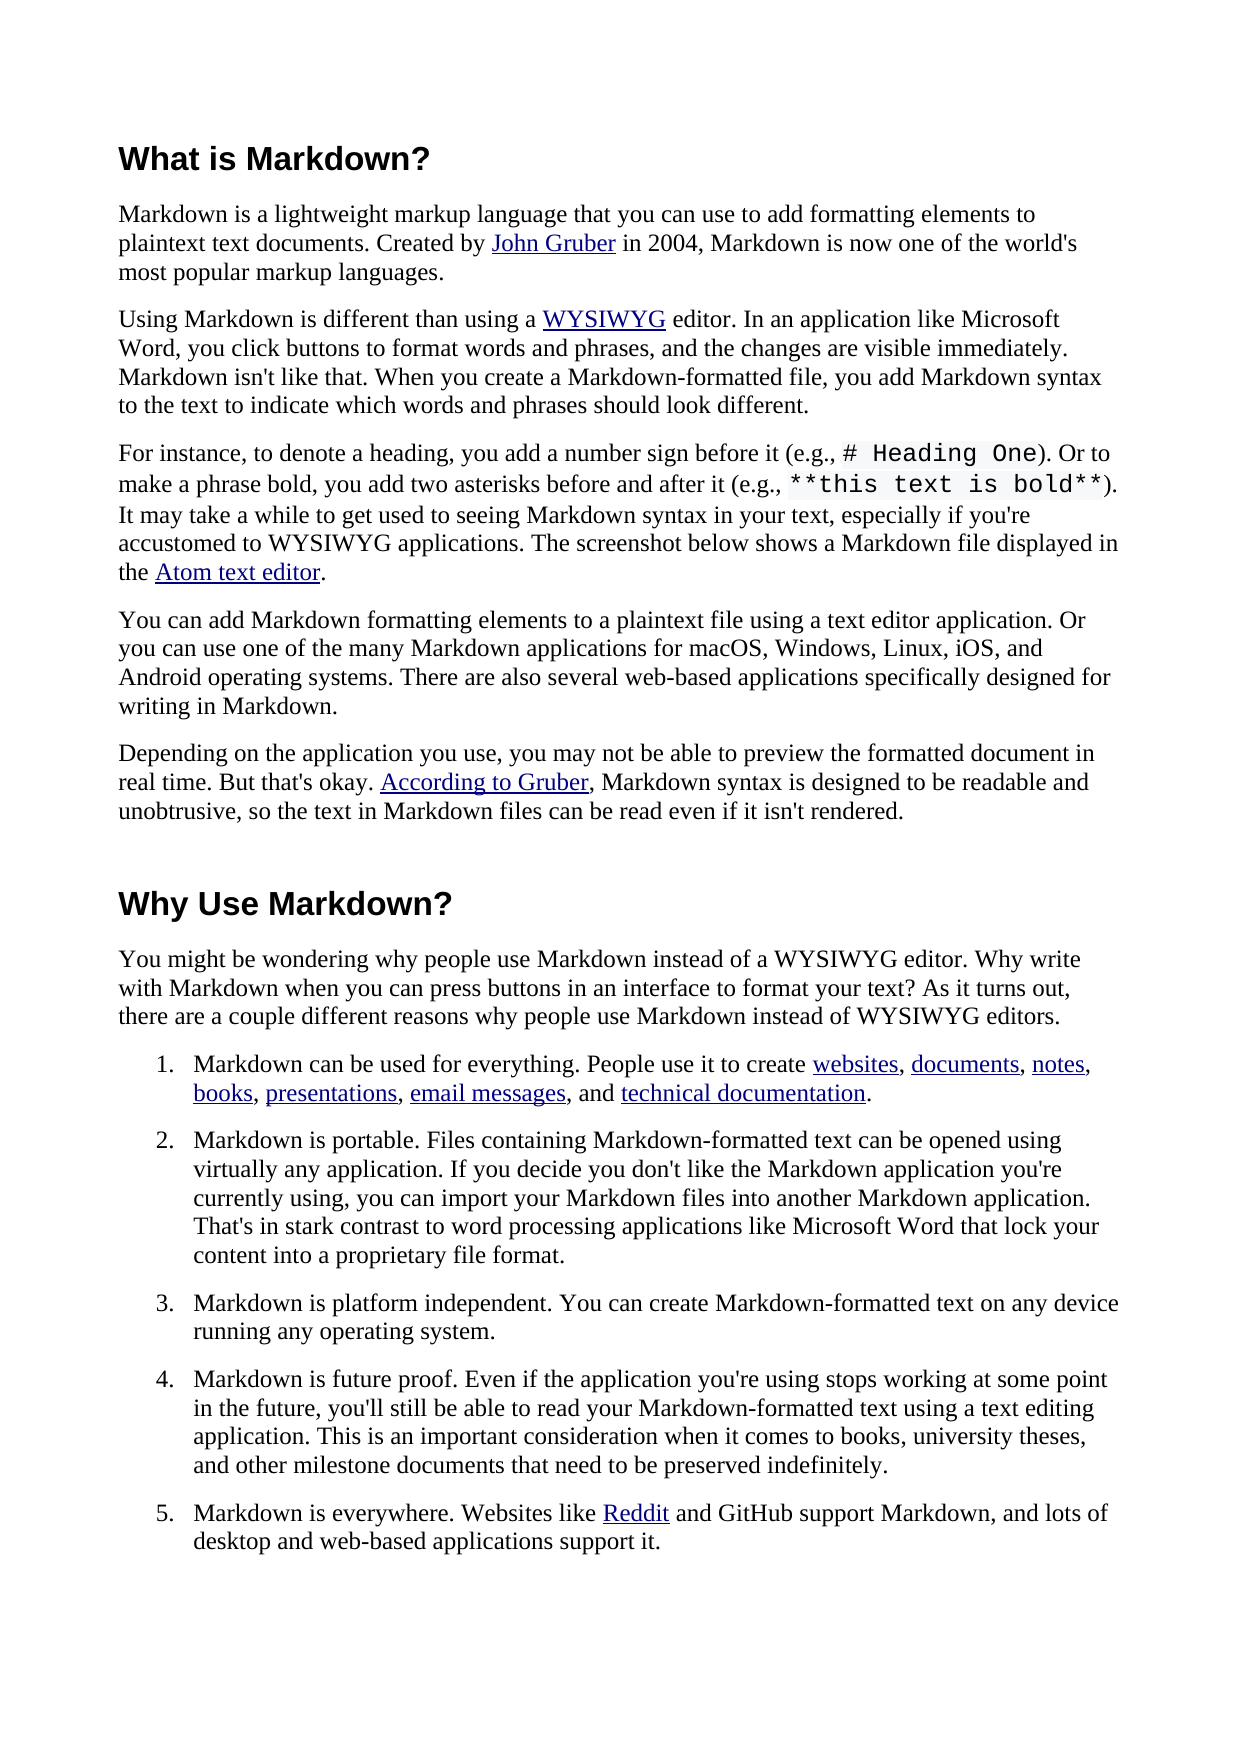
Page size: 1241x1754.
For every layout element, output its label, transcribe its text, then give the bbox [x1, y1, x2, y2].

list Markdown is future proof. Even if the application you're using stops working at some point in the future, you'll still be able to read your Markdown-formatted text using a text editing application. This is an important consideration when it comes to books, university theses, and other milestone documents that need to be preserved indefinitely. [156, 1278, 1122, 1393]
text The overriding design goal for Markdown’s formatting syntax is to make it as readable as possible. The idea is that a Markdown-formatted document should be publishable as-is, as plain text, without looking like it’s been marked up with tags or formatting instructions. [118, 791, 1122, 820]
text Depending on the application you use, you may not be able to preview the formatted document in real time. But that's okay. According to Gruber, Markdown syntax is designed to be readable and unobtrusive, so the text in Markdown files can be read even if it isn't rendered. [118, 695, 1122, 782]
text The best way to get started with Markdown is to use it. That's easier than ever before thanks to a variety of free tools. [118, 1517, 1122, 1574]
subtitle Why Use Markdown? [118, 820, 1122, 848]
list Markdown can be used for everything. People use it to create websites, documents, notes, books, presentations, email messages, and technical documentation. [156, 963, 1122, 1020]
text You don't even need to download anything. There are several online Markdown editors that you can use to try writing in Markdown. Dillinger is one of the best online Markdown editors. Just open the site and start typing in the left pane. A preview of the rendered document appears in the right pane. [118, 1593, 1122, 1622]
subtitle What is Markdown? [118, 118, 1122, 147]
list Markdown is portable. Files containing Markdown-formatted text can be opened using virtually any application. If you decide you don't like the Markdown application you're currently using, you can import your Markdown files into another Markdown application. That's in stark contrast to word processing applications like Microsoft Word that lock your content into a proprietary file format. [156, 1039, 1122, 1183]
list Markdown is everywhere. Websites like Reddit and GitHub support Markdown, and lots of desktop and web-based applications support it. [156, 1412, 1122, 1469]
text You can add Markdown formatting elements to a plaintext file using a text editor application. Or you can use one of the many Markdown applications for macOS, Windows, Linux, iOS, and Android operating systems. There are also several web-based applications specifically designed for writing in Markdown. [118, 562, 1122, 677]
text Markdown is a lightweight markup language that you can use to add formatting elements to plaintext text documents. Created by John Gruber in 2004, Markdown is now one of the world's most popular markup languages. [118, 156, 1122, 242]
text For instance, to denote a heading, you add a number sign before it (e.g., # Heading One). Or to make a phrase bold, you add two asterisks before and after it (e.g., **this text is bold**). It may take a while to get used to seeing Markdown syntax in your text, especially if you're accustomed to WYSIWYG applications. The screenshot below shows a Markdown file displayed in the Atom text editor. [118, 395, 1122, 543]
list Markdown is platform independent. You can create Markdown-formatted text on any device running any operating system. [156, 1202, 1122, 1259]
text You might be wondering why people use Markdown instead of a WYSIWYG editor. Why write with Markdown when you can press buttons in an interface to format your text? As it turns out, there are a couple different reasons why people use Markdown instead of WYSIWYG editors. [118, 858, 1122, 944]
text Using Markdown is different than using a WYSIWYG editor. In an application like Microsoft Word, you click buttons to format words and phrases, and the changes are visible immediately. Markdown isn't like that. When you create a Markdown-formatted file, you add Markdown syntax to the text to indicate which words and phrases should look different. [118, 261, 1122, 376]
subtitle Kicking the Tires [118, 1478, 1122, 1507]
